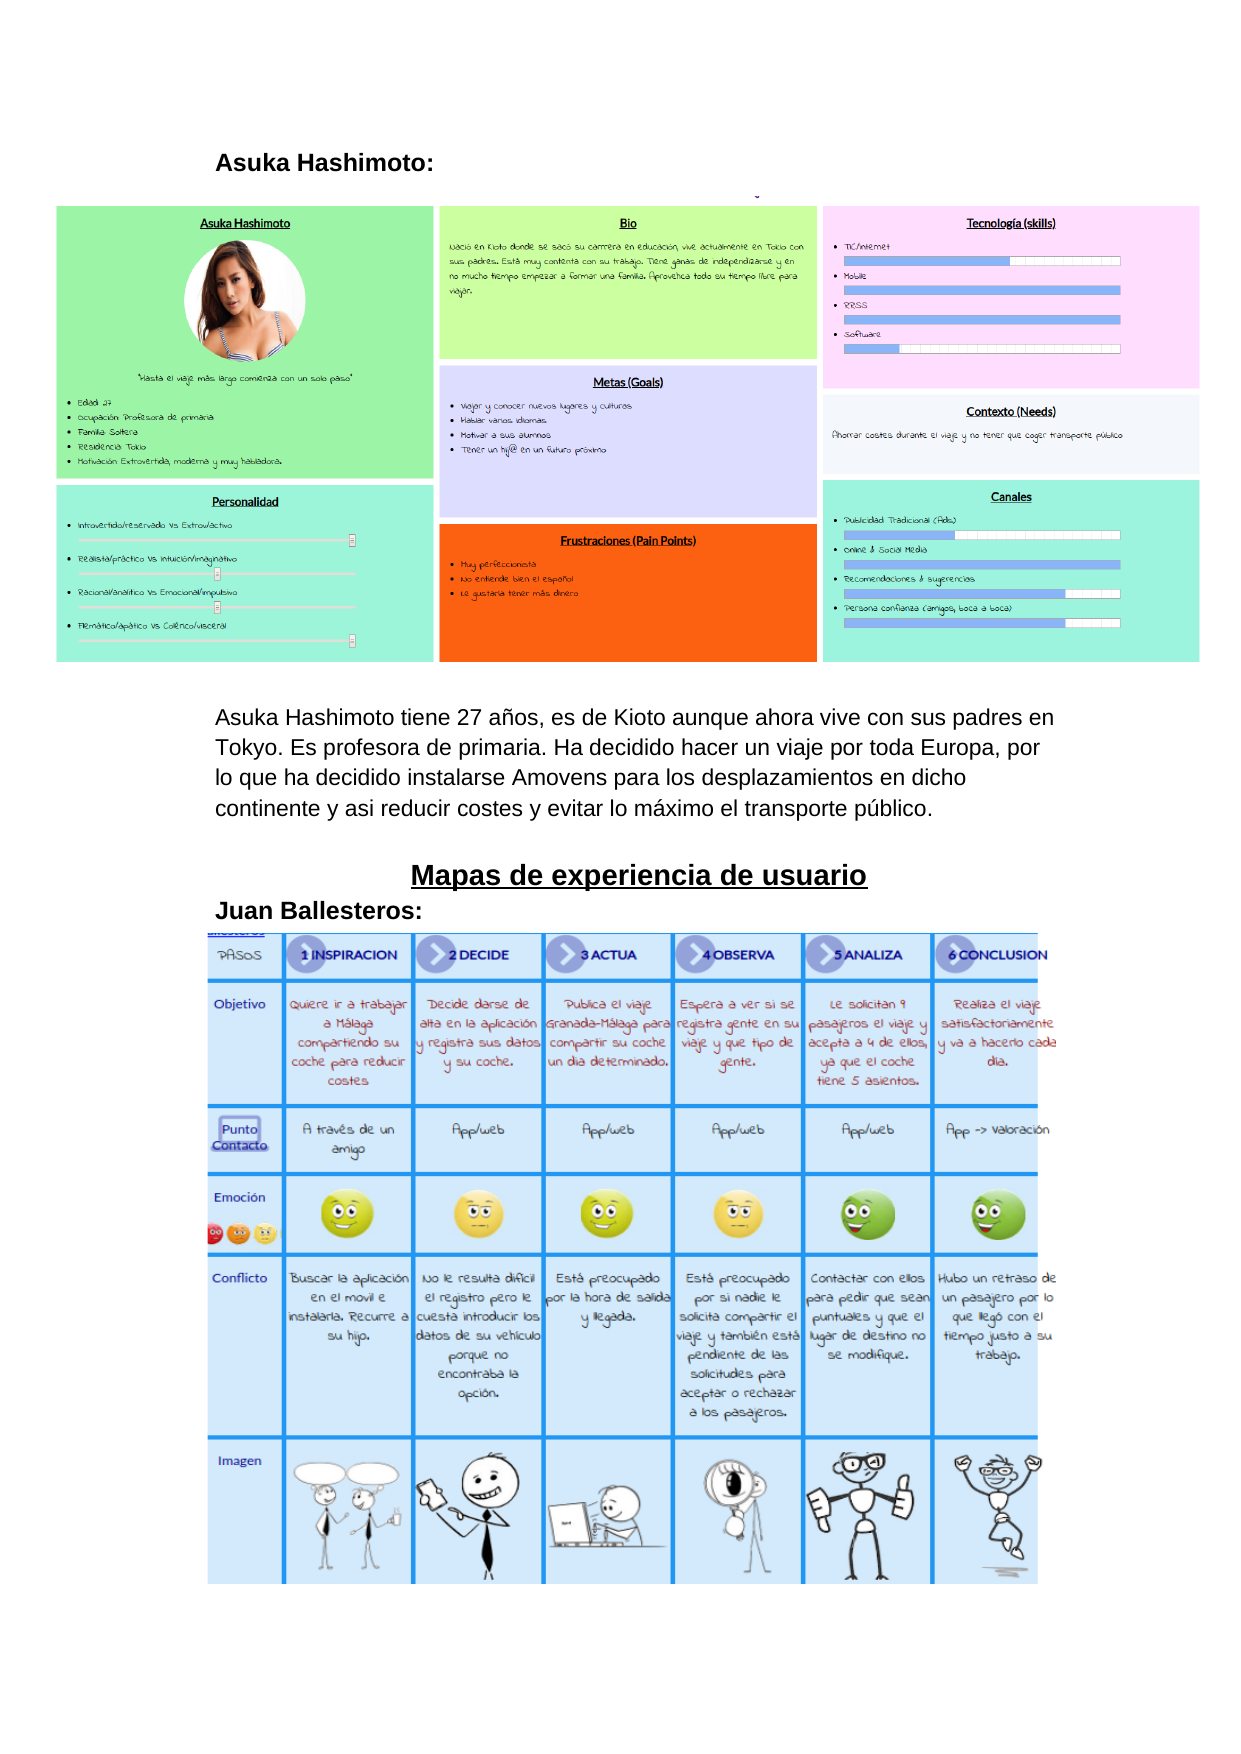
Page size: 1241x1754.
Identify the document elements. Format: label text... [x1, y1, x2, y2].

picture [55, 196, 1203, 663]
picture [207, 933, 1056, 1584]
list Juan Ballesteros: [215, 896, 1063, 925]
list Asuka Hashimoto tiene 27 años, es de Kioto aunque ahora vive con sus padres en Tokyo. Es profesora de primaria. Ha decidido hacer un viaje por toda Europa, por lo que ha decidido instalarse Amovens para los desplazamientos en dicho continente y asi reducir costes y evitar lo máximo el transporte público. [215, 704, 1063, 821]
list Mapas de experiencia de usuario [215, 858, 1063, 891]
list Asuka Hashimoto: [215, 148, 1063, 176]
